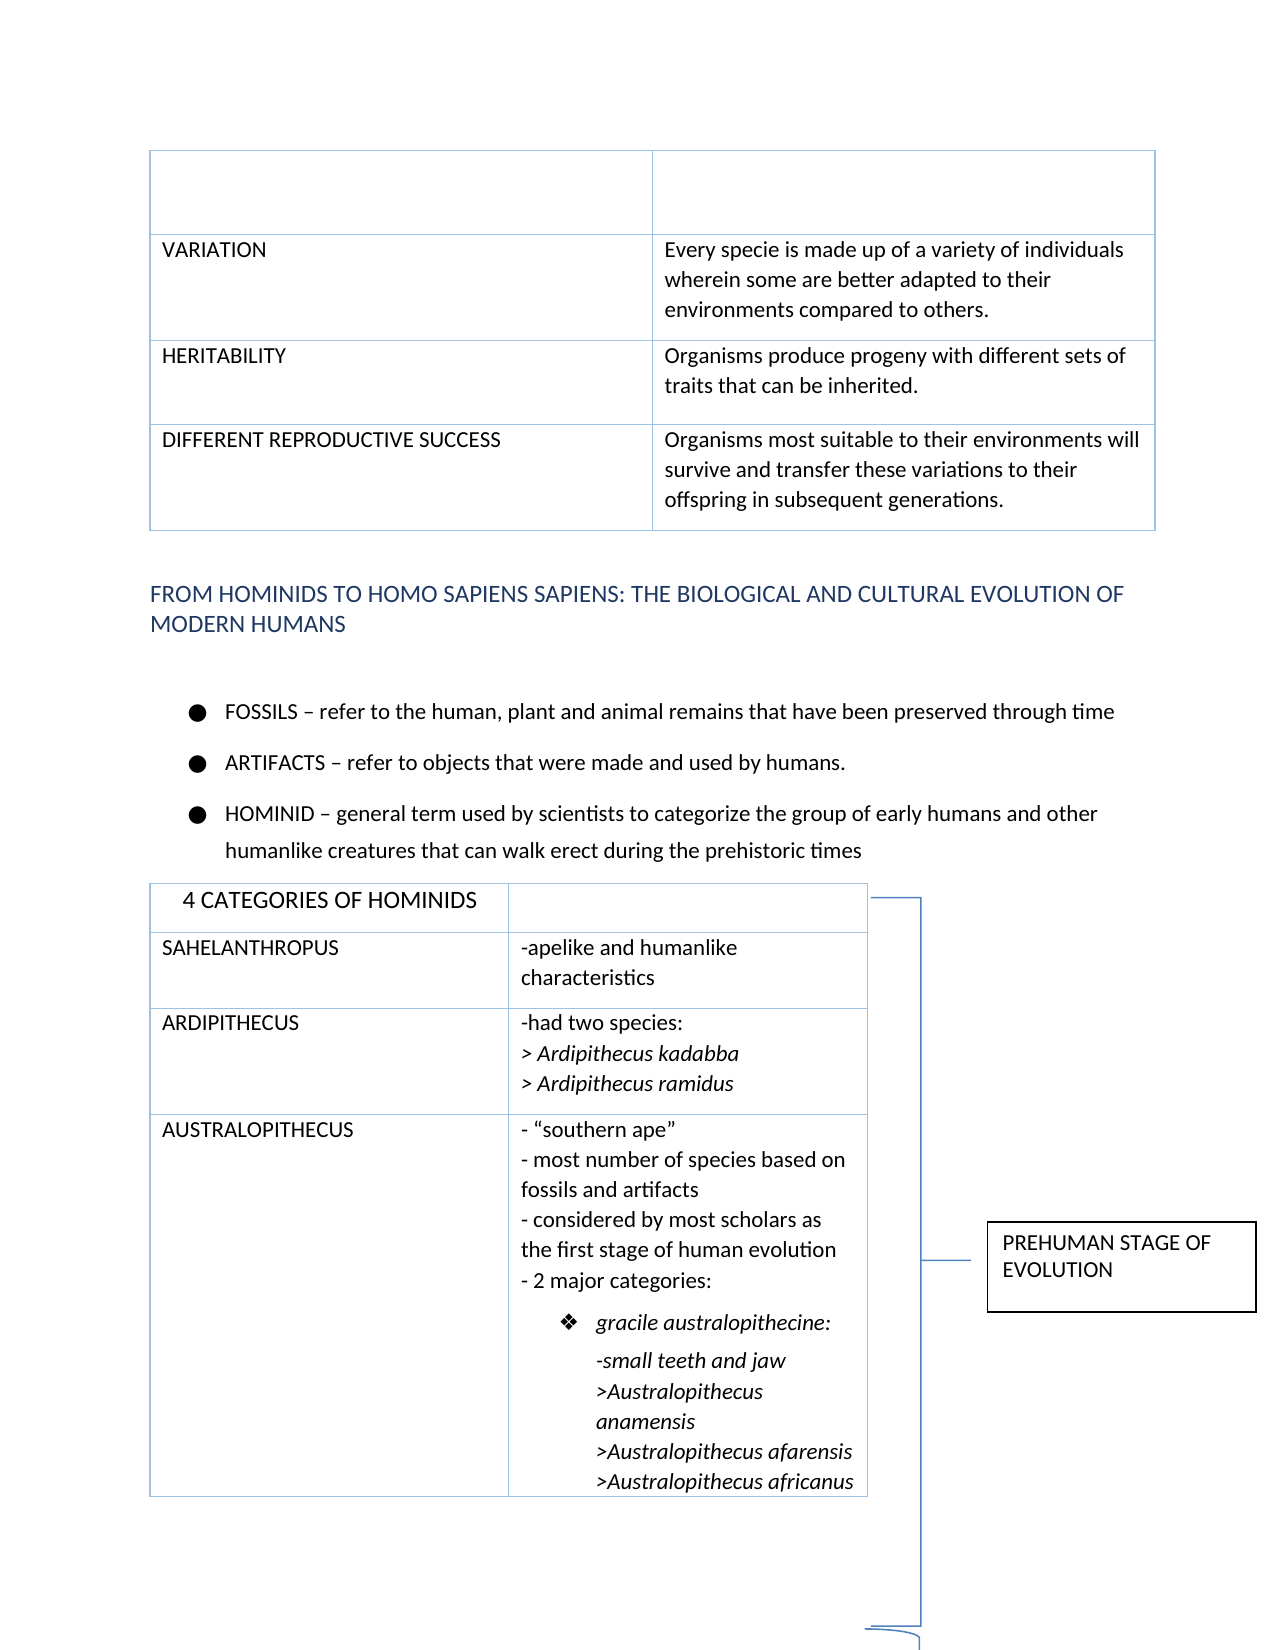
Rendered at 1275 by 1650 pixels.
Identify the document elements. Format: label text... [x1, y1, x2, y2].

table_header [151, 151, 652, 234]
table_cell Organisms most suitable to their environments will survive and transfer these variations to their offspring in subsequent generations. [653, 425, 1154, 530]
table_header [509, 884, 867, 932]
table_cell -had two species: > Ardipithecus kadabba > Ardipithecus ramidus [509, 1009, 867, 1114]
table_cell HERITABILITY [151, 341, 652, 424]
table_cell ARDIPITHECUS [151, 1009, 508, 1114]
table_cell VARIATION [151, 235, 652, 340]
subtitle FROM HOMINIDS TO HOMO SAPIENS SAPIENS: THE BIOLOGICAL AND CULTURAL EVOLUTION OF MODERN HUMANS [150, 578, 1125, 639]
table_cell Organisms produce progeny with different sets of traits that can be inherited. [653, 341, 1154, 424]
table_cell -apelike and humanlike characteristics [509, 933, 867, 1007]
table_header [653, 151, 1154, 234]
table_cell SAHELANTHROPUS [151, 933, 508, 1007]
table_cell - “southern ape” - most number of species based on fossils and artifacts - considered by most scholars as the first stage of human evolution - 2 major categories: gracile australopithecine: -small teeth and jaw >Australopithecus anamensis >Australopithecus afarensis >Australopithecus africanus robus australopithecine: -large teeth, jaws and muscular built >Australopithecus aethiopicus > Australopithecus robustus > Australopithecus boisei [509, 1115, 867, 1496]
list FOSSILS – refer to the human, plant and animal remains that have been preserved through time [187, 686, 1125, 733]
table_header 4 CATEGORIES OF HOMINIDS [151, 884, 508, 932]
list HOMINID – general term used by scientists to categorize the group of early humans and other humanlike creatures that can walk erect during the prehistoric times [187, 787, 1125, 864]
table_cell DIFFERENT REPRODUCTIVE SUCCESS [151, 425, 652, 530]
table_cell Every specie is made up of a variety of individuals wherein some are better adapted to their environments compared to others. [653, 235, 1154, 340]
table_cell AUSTRALOPITHECUS [151, 1115, 508, 1496]
list PREHUMAN STAGE OF EVOLUTION [1002, 1229, 1241, 1283]
list ARTIFACTS – refer to objects that were made and used by humans. [187, 737, 1125, 783]
